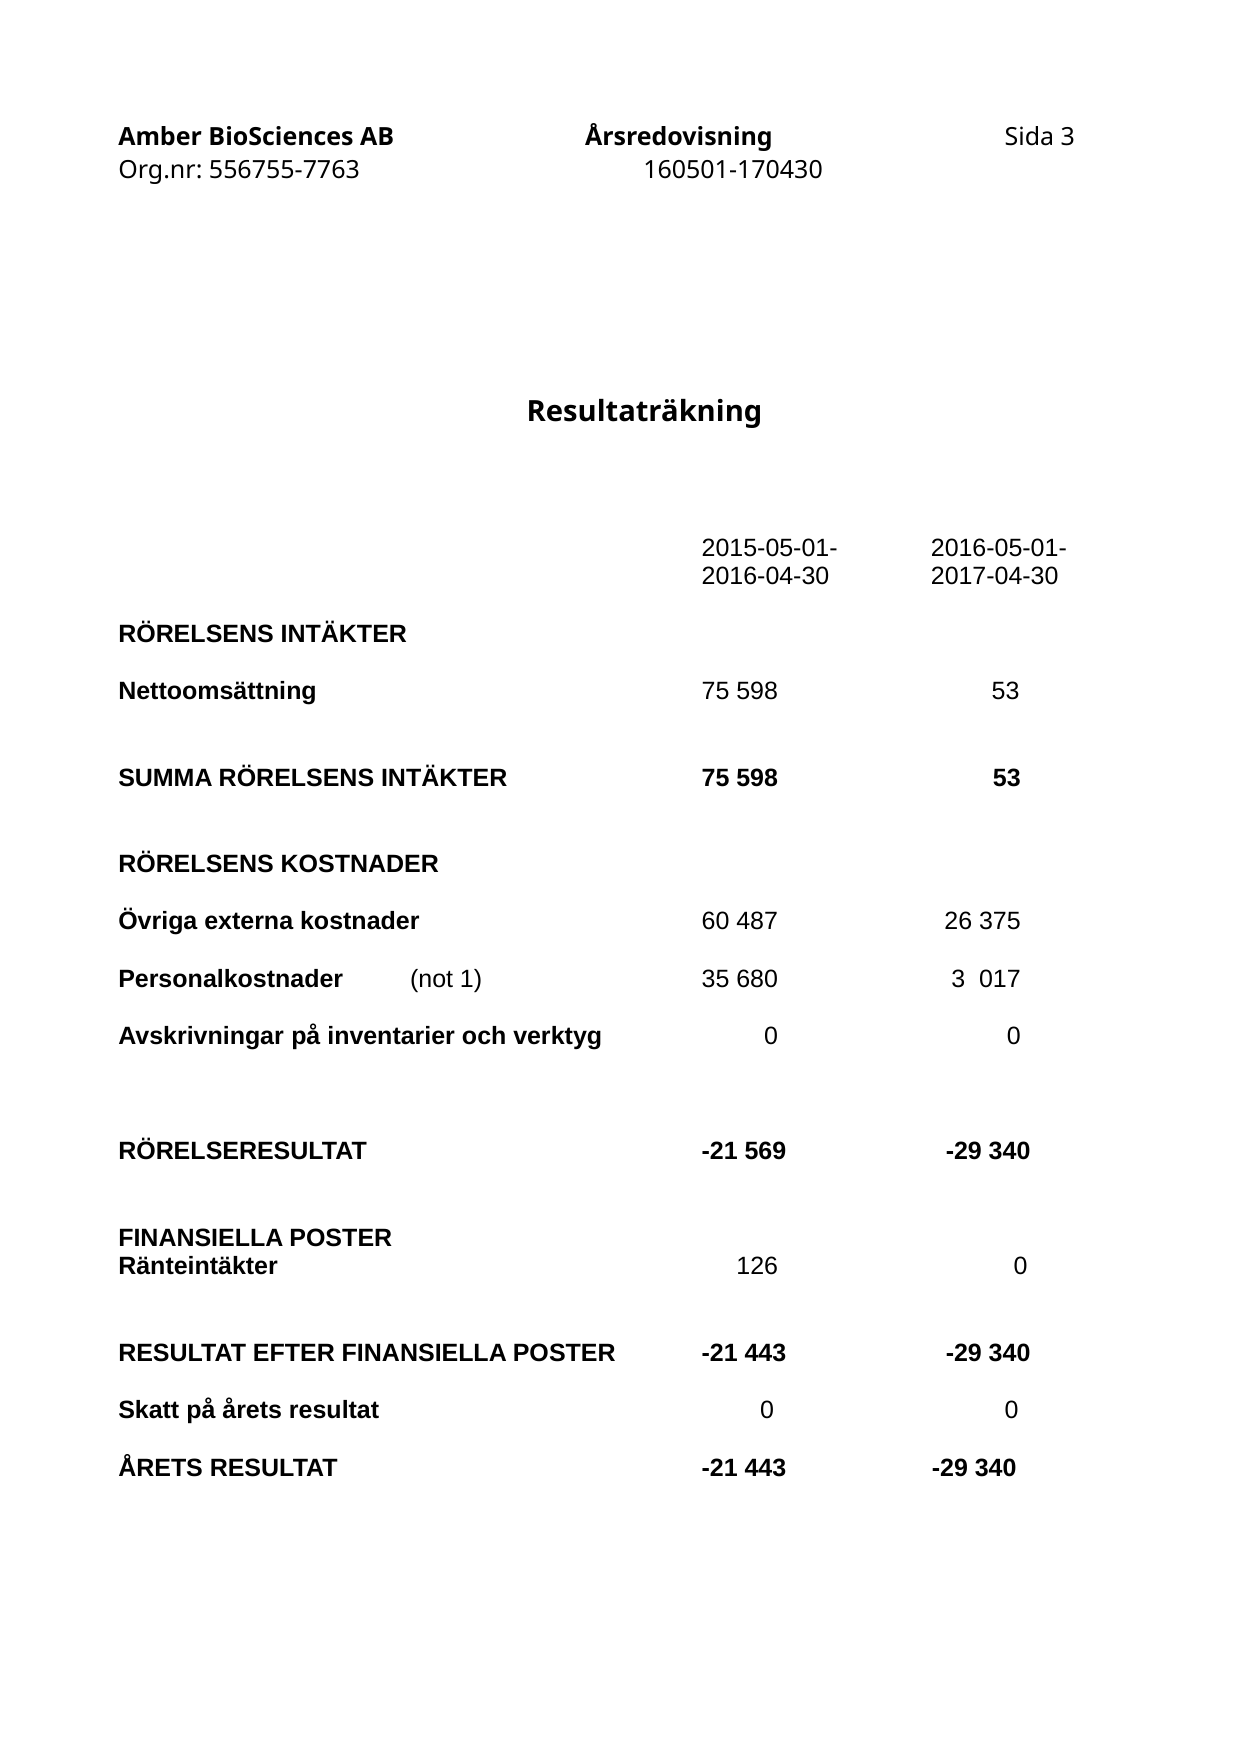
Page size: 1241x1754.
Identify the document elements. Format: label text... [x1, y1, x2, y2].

text ÅRETS RESULTAT -21 443 -29 340 [118, 1452, 1122, 1481]
text 2015-05-01- 2016-05-01- [118, 532, 1122, 561]
text RESULTAT EFTER FINANSIELLA POSTER -21 443 -29 340 [118, 1337, 1122, 1366]
text Nettoomsättning 75 598 53 [118, 676, 1122, 705]
text RÖRELSERESULTAT -21 569 -29 340 [118, 1136, 1122, 1165]
text Övriga externa kostnader 60 487 26 375 [118, 906, 1122, 935]
text 2016-04-30 2017-04-30 [118, 561, 1122, 590]
text RÖRELSENS INTÄKTER [118, 619, 1122, 647]
text Amber BioSciences AB Årsredovisning Sida 3 [118, 118, 1122, 152]
text Resultaträkning [118, 391, 1122, 430]
text FINANSIELLA POSTER [118, 1222, 1122, 1251]
text RÖRELSENS KOSTNADER [118, 849, 1122, 877]
text Org.nr: 556755-7763 160501-170430 [118, 152, 1122, 186]
text Ränteintäkter 126 0 [118, 1251, 1122, 1280]
text Personalkostnader (not 1) 35 680 3 017 [118, 964, 1122, 992]
text Avskrivningar på inventarier och verktyg 0 0 [118, 1021, 1122, 1050]
text Skatt på årets resultat 0 0 [118, 1395, 1122, 1424]
text SUMMA RÖRELSENS INTÄKTER 75 598 53 [118, 762, 1122, 791]
